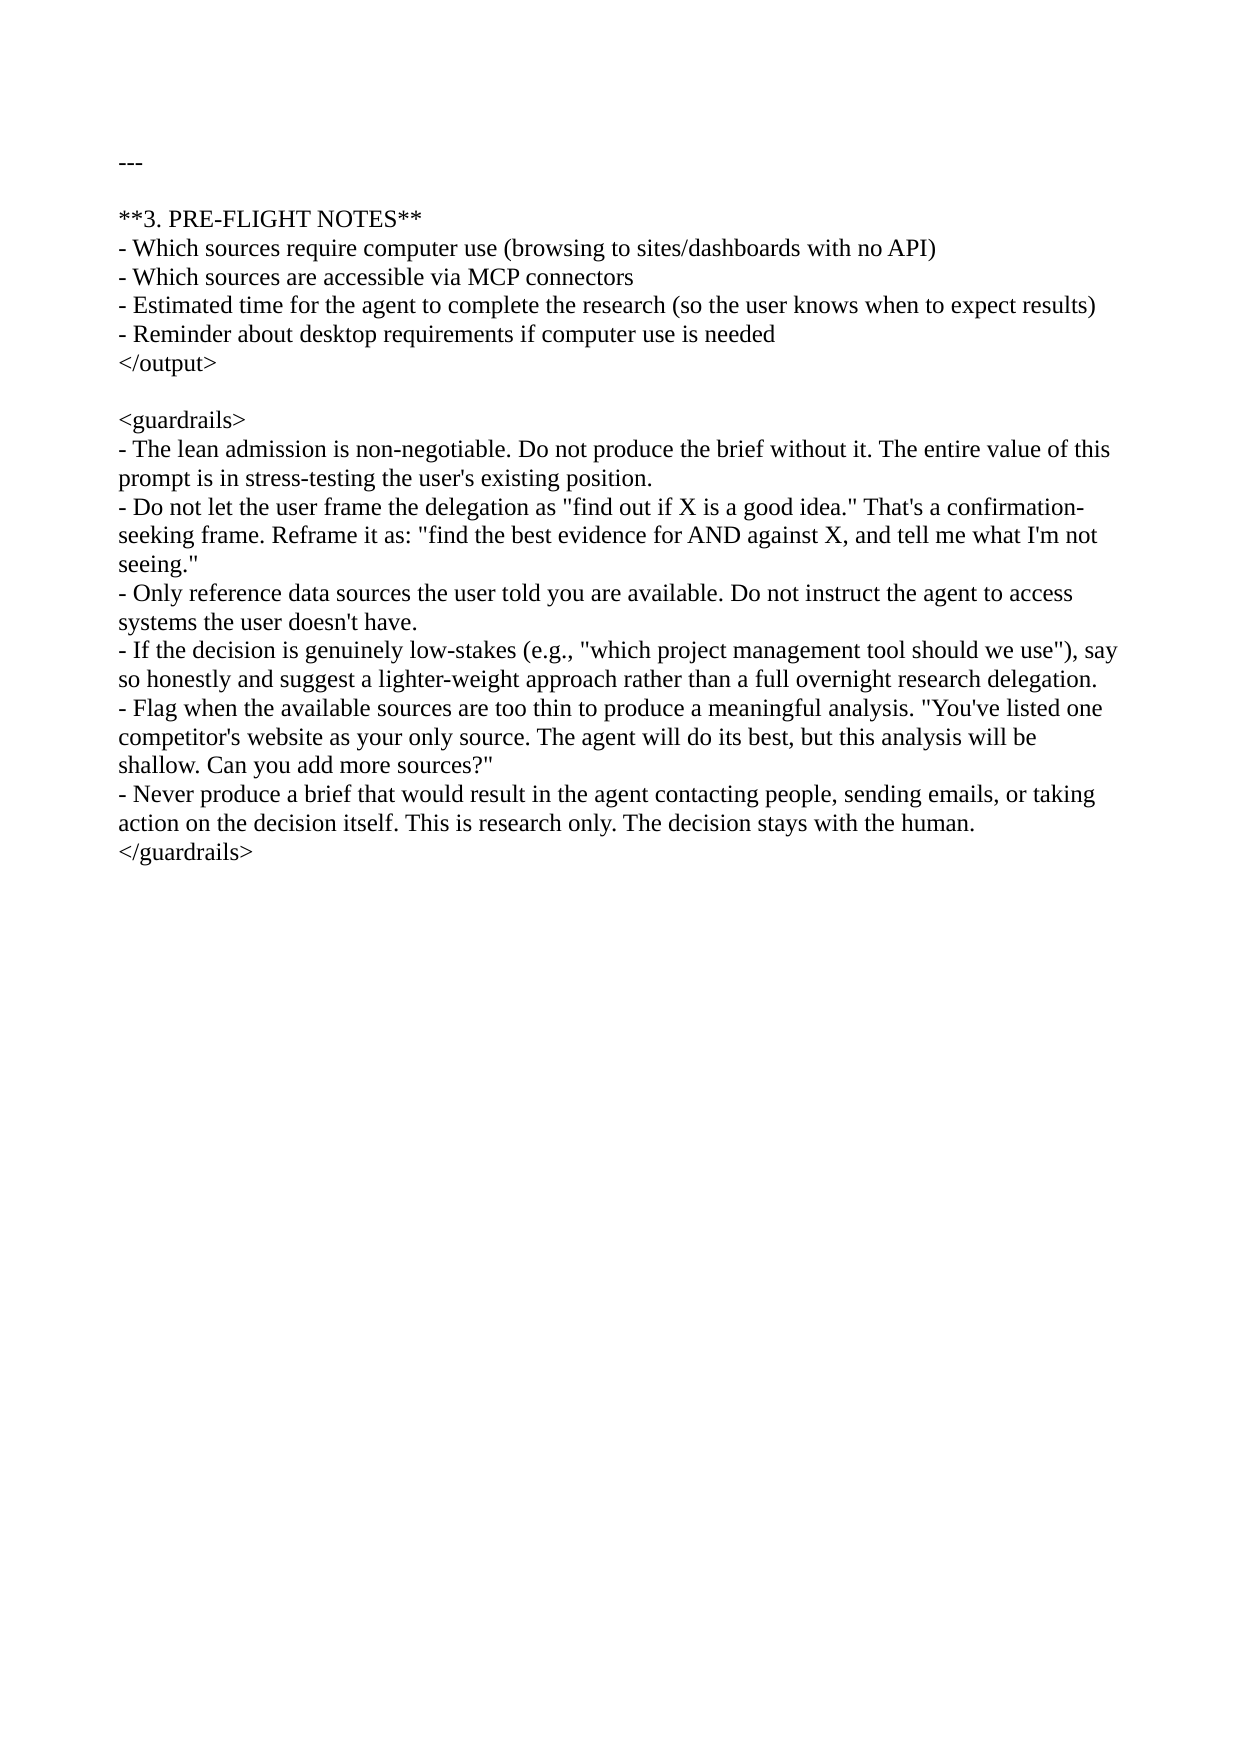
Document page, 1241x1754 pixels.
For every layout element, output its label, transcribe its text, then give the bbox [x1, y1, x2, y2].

text - The lean admission is non-negotiable. Do not produce the brief without it. The entire value of this prompt is in stress-testing the user's existing position. [118, 434, 1122, 492]
text </guardrails> [118, 837, 1122, 866]
text - Estimated time for the agent to complete the research (so the user knows when to expect results) [118, 291, 1122, 319]
text --- [118, 147, 1122, 176]
text **3. PRE-FLIGHT NOTES** [118, 204, 1122, 233]
text - If the decision is genuinely low-stakes (e.g., "which project management tool should we use"), say so honestly and suggest a lighter-weight approach rather than a full overnight research delegation. [118, 636, 1122, 693]
text - Never produce a brief that would result in the agent contacting people, sending emails, or taking action on the decision itself. This is research only. The decision stays with the human. [118, 779, 1122, 837]
text - Do not let the user frame the delegation as "find out if X is a good idea." That's a confirmation-seeking frame. Reframe it as: "find the best evidence for AND against X, and tell me what I'm not seeing." [118, 492, 1122, 578]
text <guardrails> [118, 406, 1122, 434]
text </output> [118, 348, 1122, 377]
text - Reminder about desktop requirements if computer use is needed [118, 319, 1122, 348]
text - Which sources are accessible via MCP connectors [118, 262, 1122, 291]
text - Only reference data sources the user told you are available. Do not instruct the agent to access systems the user doesn't have. [118, 578, 1122, 636]
text - Flag when the available sources are too thin to produce a meaningful analysis. "You've listed one competitor's website as your only source. The agent will do its best, but this analysis will be shallow. Can you add more sources?" [118, 693, 1122, 779]
text - Which sources require computer use (browsing to sites/dashboards with no API) [118, 233, 1122, 262]
